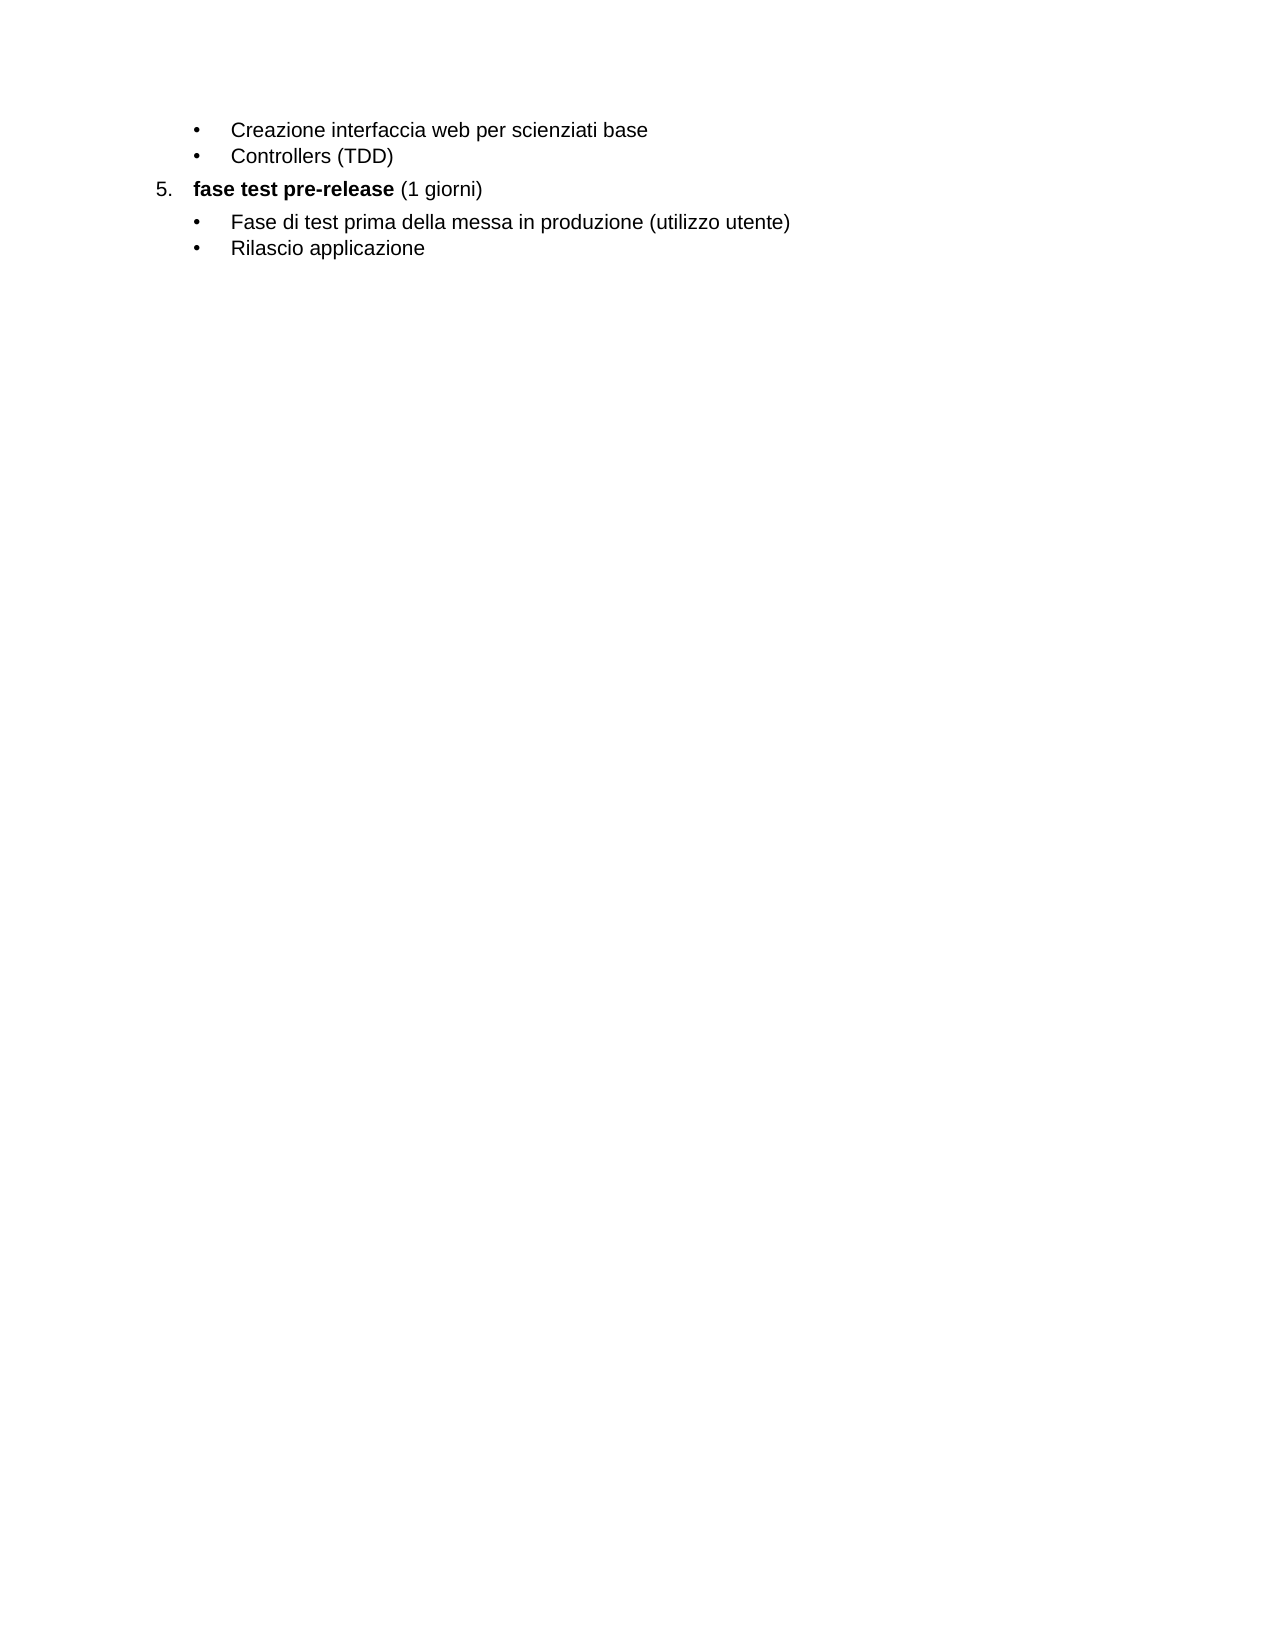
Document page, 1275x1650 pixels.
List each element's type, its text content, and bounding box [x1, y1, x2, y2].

list Controllers (TDD) [193, 145, 1157, 169]
list Rilascio applicazione [193, 237, 1157, 261]
list Creazione interfaccia web per scienziati base [193, 118, 1157, 142]
list Fase di test prima della messa in produzione (utilizzo utente) [193, 210, 1157, 234]
list fase test pre-release (1 giorni) [156, 177, 1157, 201]
